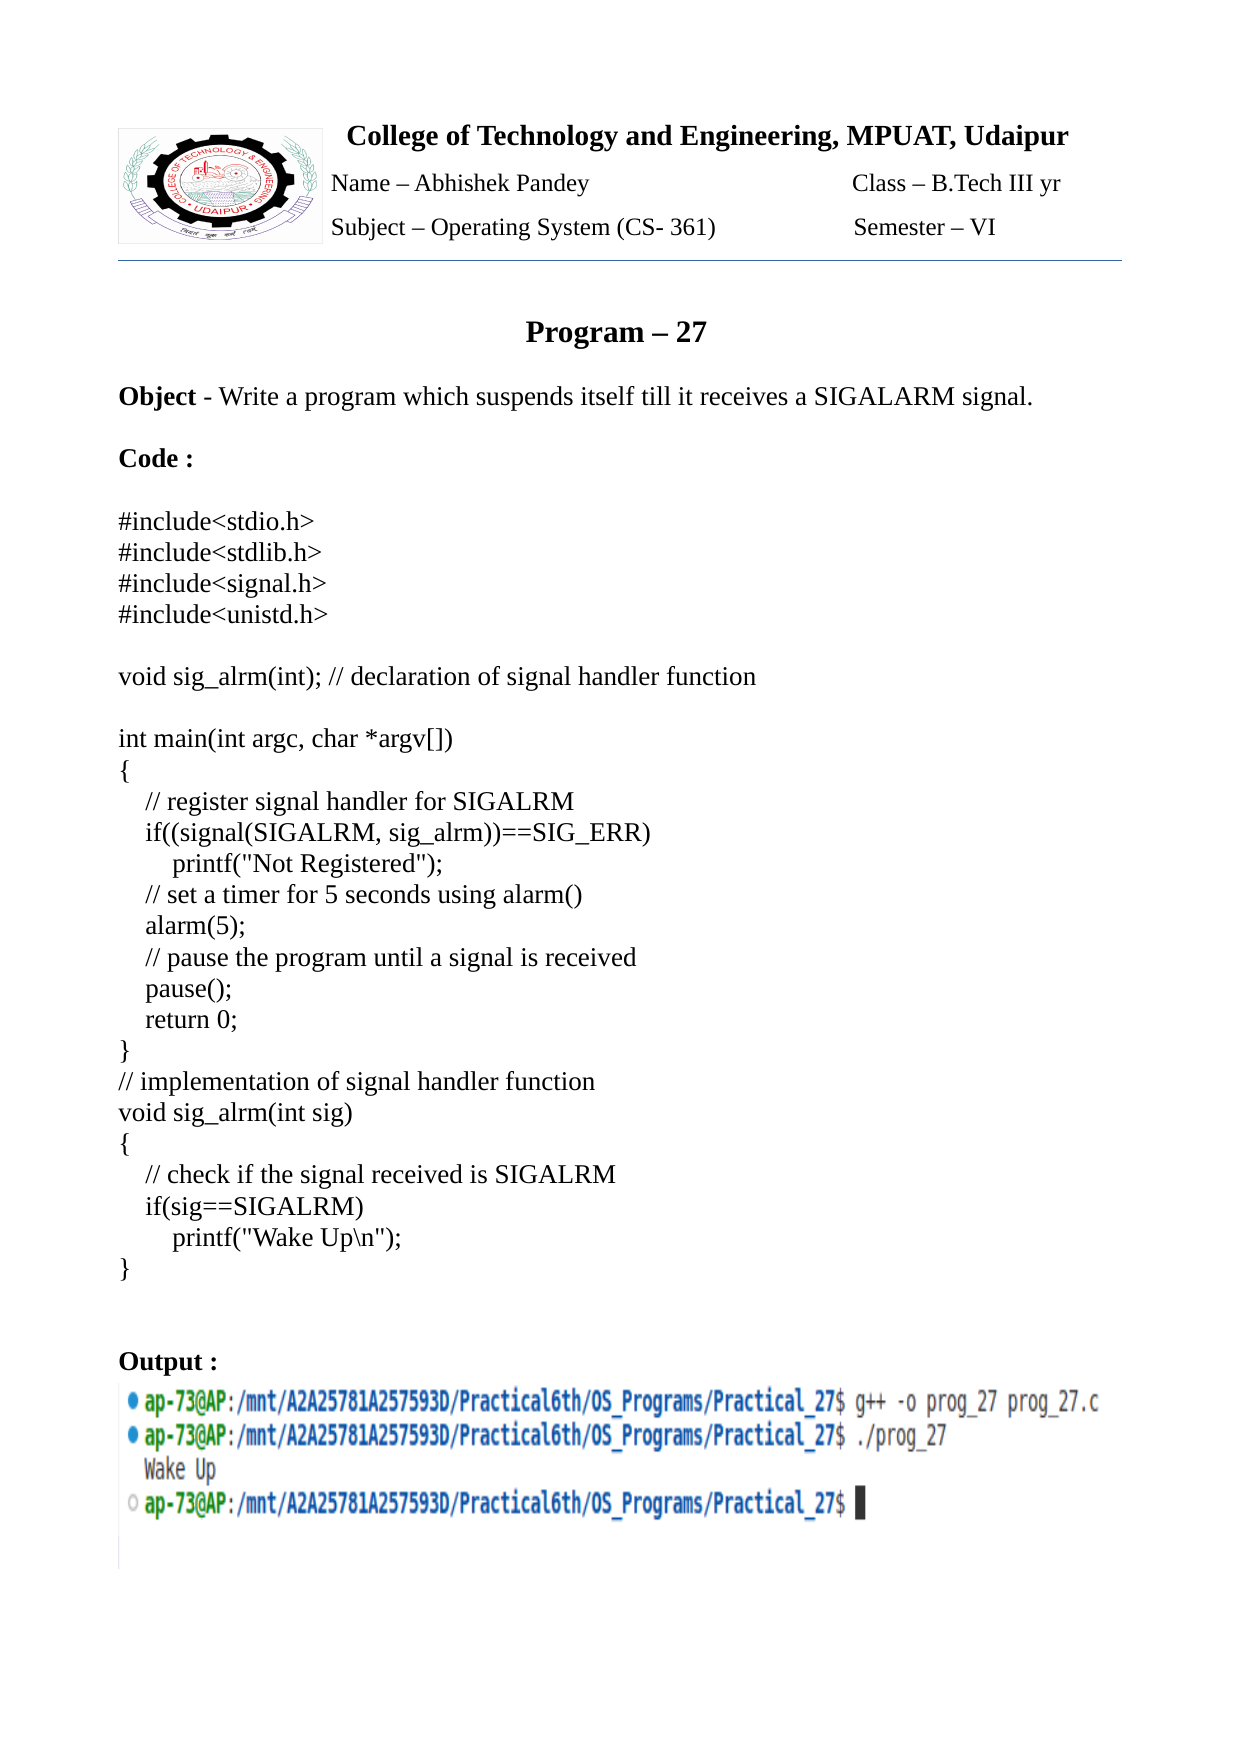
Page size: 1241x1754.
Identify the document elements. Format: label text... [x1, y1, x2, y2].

text #include<signal.h> [118, 567, 1122, 598]
text Output : [118, 1346, 1122, 1377]
text printf("Not Registered"); [118, 847, 1122, 878]
text Program – 27 [118, 313, 1122, 349]
text #include<stdio.h> [118, 504, 1122, 536]
text if((signal(SIGALRM, sig_alrm))==SIG_ERR) [118, 816, 1122, 847]
text int main(int argc, char *argv[]) [118, 723, 1122, 754]
picture [118, 1383, 1123, 1569]
text // register signal handler for SIGALRM [118, 785, 1122, 816]
text } [118, 1034, 1122, 1065]
text printf("Wake Up\n"); [118, 1221, 1122, 1252]
text void sig_alrm(int); // declaration of signal handler function [118, 660, 1122, 691]
text return 0; [118, 1003, 1122, 1034]
text // set a timer for 5 seconds using alarm() [118, 878, 1122, 909]
picture [118, 128, 323, 244]
text if(sig==SIGALRM) [118, 1190, 1122, 1221]
text // pause the program until a signal is received [118, 941, 1122, 972]
text #include<unistd.h> [118, 598, 1122, 629]
text alarm(5); [118, 909, 1122, 941]
text pause(); [118, 972, 1122, 1003]
text } [118, 1252, 1122, 1283]
text Object - Write a program which suspends itself till it receives a SIGALARM signal. [118, 380, 1122, 411]
text // check if the signal received is SIGALRM [118, 1159, 1122, 1190]
text #include<stdlib.h> [118, 536, 1122, 567]
text void sig_alrm(int sig) [118, 1096, 1122, 1127]
text { [118, 1127, 1122, 1159]
text { [118, 754, 1122, 785]
text // implementation of signal handler function [118, 1065, 1122, 1096]
text Code : [118, 442, 1122, 473]
